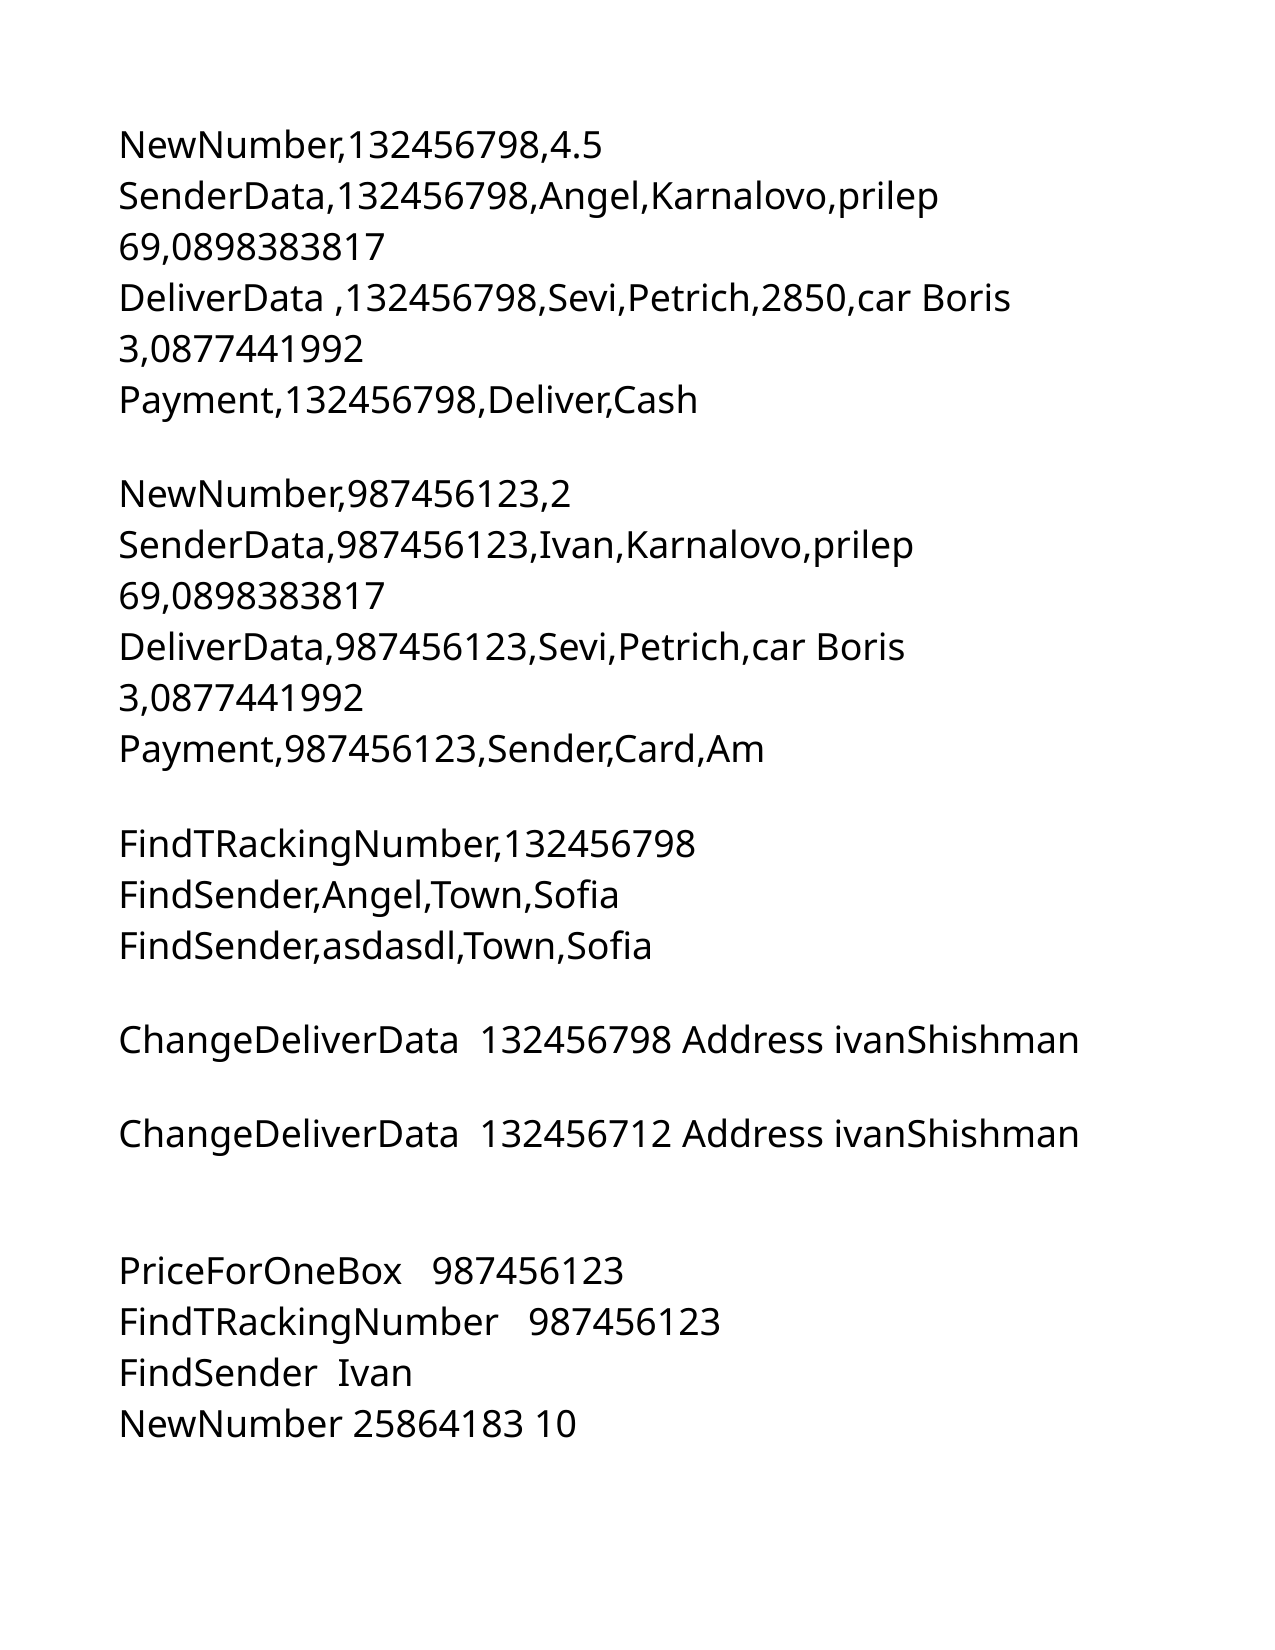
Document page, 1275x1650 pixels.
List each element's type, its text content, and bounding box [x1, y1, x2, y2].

text FindSender,asdasdl,Town,Sofia [118, 919, 1157, 970]
text Payment,132456798,Deliver,Cash [118, 373, 1157, 424]
text DeliverData,987456123,Sevi,Petrich,car Boris 3,0877441992 [118, 621, 1157, 723]
text ChangeDeliverData 132456712 Address ivanShishman [118, 1107, 1157, 1158]
text PriceForOneBox 987456123 [118, 1244, 1157, 1296]
text Payment,987456123,Sender,Card,Am [118, 723, 1157, 774]
text FindTRackingNumber,132456798 [118, 817, 1157, 868]
text NewNumber,132456798,4.5 [118, 118, 1157, 169]
text NewNumber,987456123,2 [118, 467, 1157, 518]
text NewNumber 25864183 10 [118, 1398, 1157, 1449]
text FindSender,Angel,Town,Sofia [118, 868, 1157, 919]
text FindSender Ivan [118, 1347, 1157, 1398]
text FindTRackingNumber 987456123 [118, 1296, 1157, 1347]
text DeliverData ,132456798,Sevi,Petrich,2850,car Boris 3,0877441992 [118, 271, 1157, 373]
text SenderData,132456798,Angel,Karnalovo,prilep 69,0898383817 [118, 169, 1157, 271]
text ChangeDeliverData 132456798 Address ivanShishman [118, 1013, 1157, 1064]
text SenderData,987456123,Ivan,Karnalovo,prilep 69,0898383817 [118, 518, 1157, 621]
